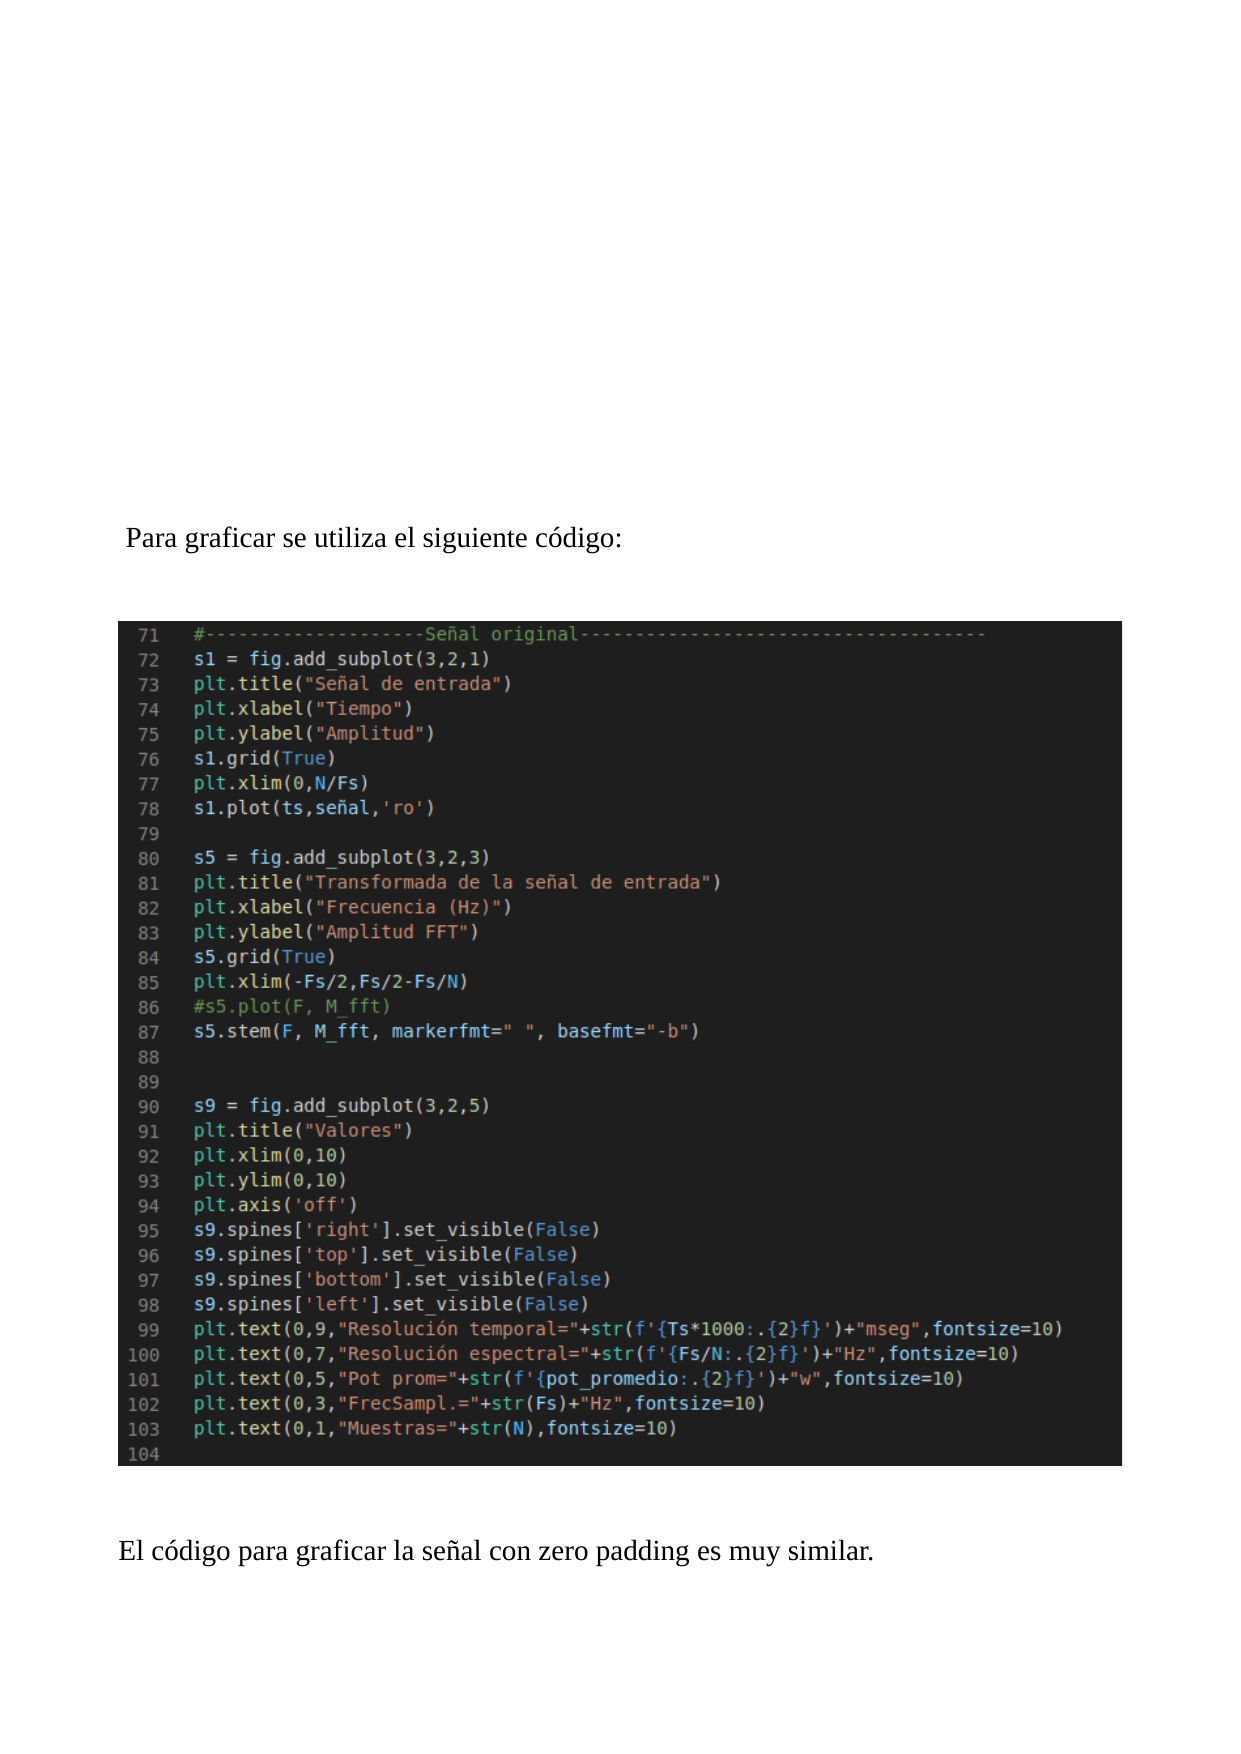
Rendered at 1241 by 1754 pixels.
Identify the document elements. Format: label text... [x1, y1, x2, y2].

picture [118, 621, 1123, 1466]
text Para graficar se utiliza el siguiente código: [118, 521, 1122, 554]
text El código para graficar la señal con zero padding es muy similar. [118, 1533, 1122, 1566]
